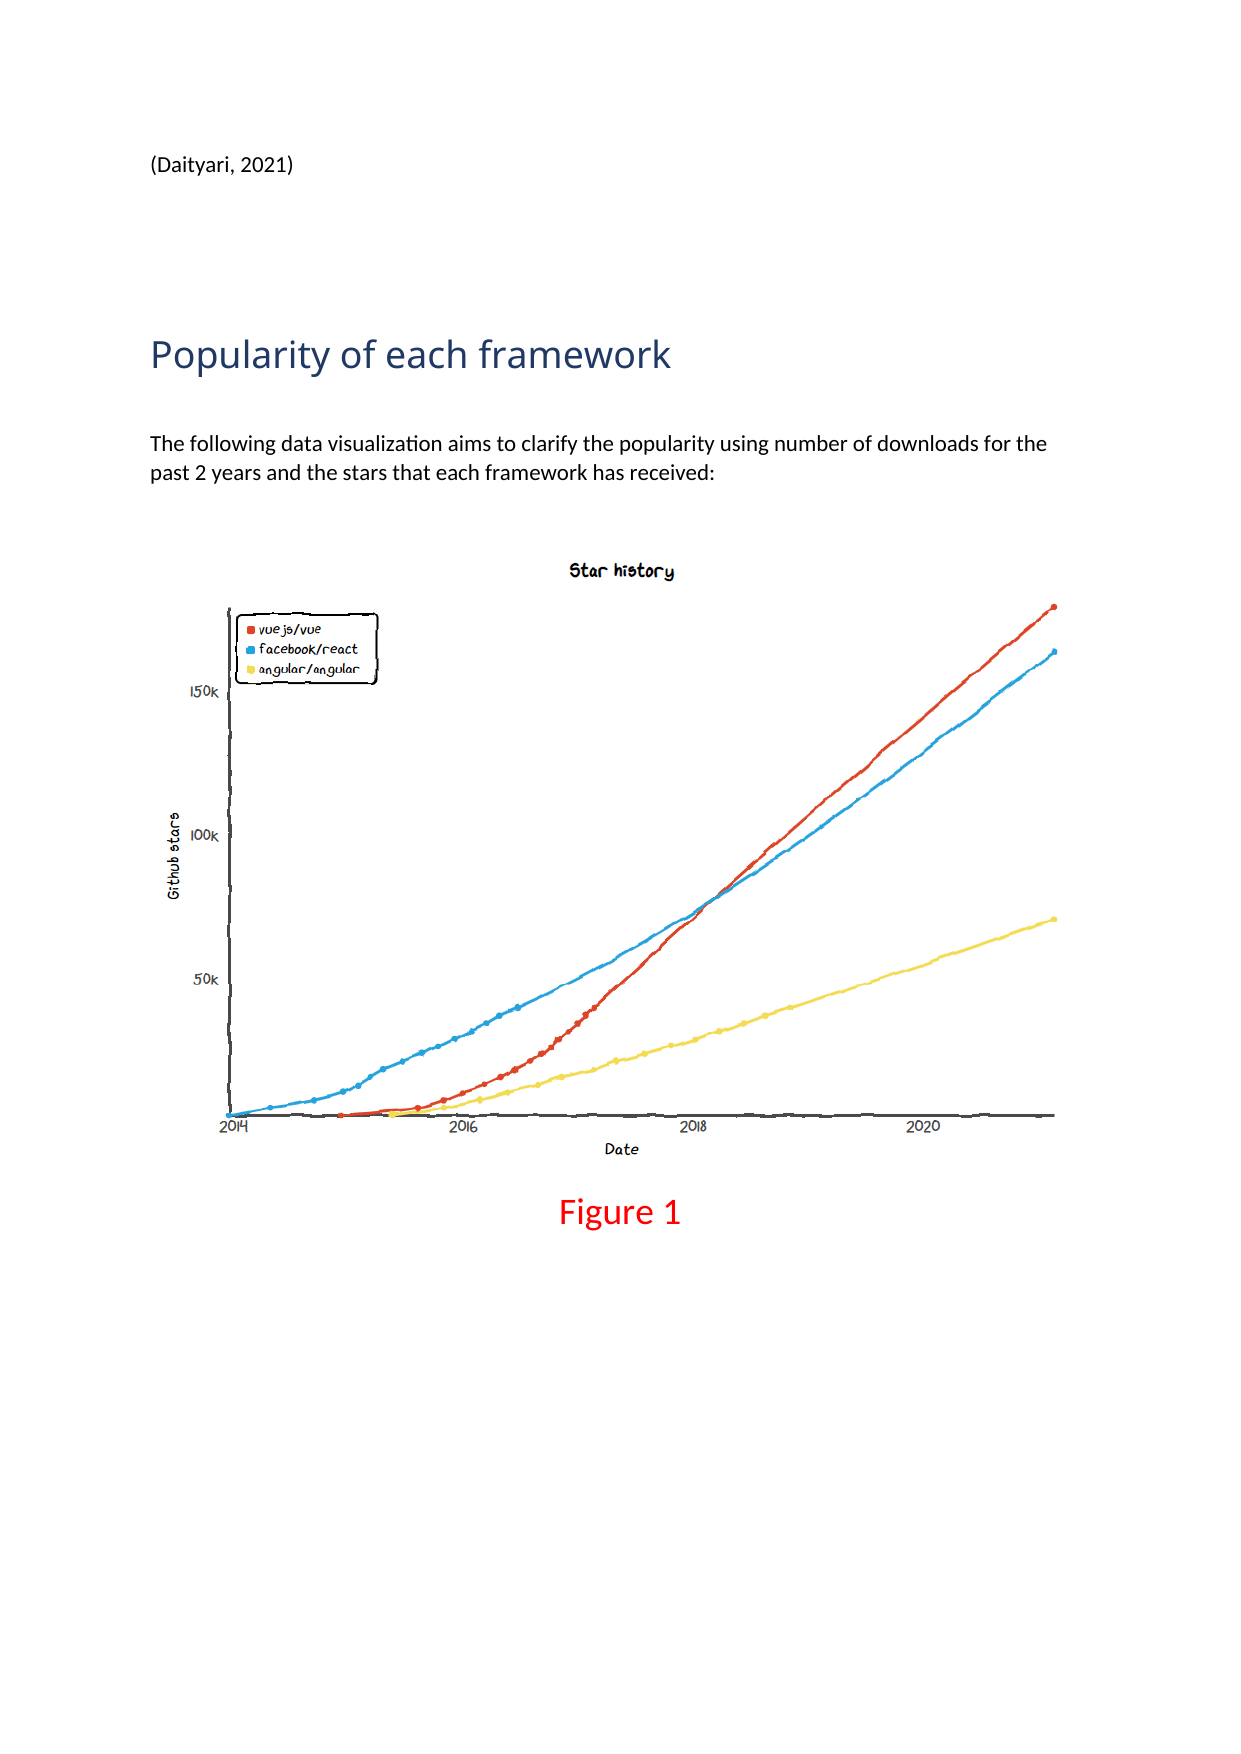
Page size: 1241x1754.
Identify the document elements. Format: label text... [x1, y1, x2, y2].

text The following data visualization aims to clarify the popularity using number of downloads for the past 2 years and the stars that each framework has received: [150, 429, 1090, 486]
text (Daityari, 2021) [150, 150, 1090, 178]
subtitle Popularity of each framework [150, 328, 1090, 379]
text Figure 1 [150, 1188, 1090, 1233]
